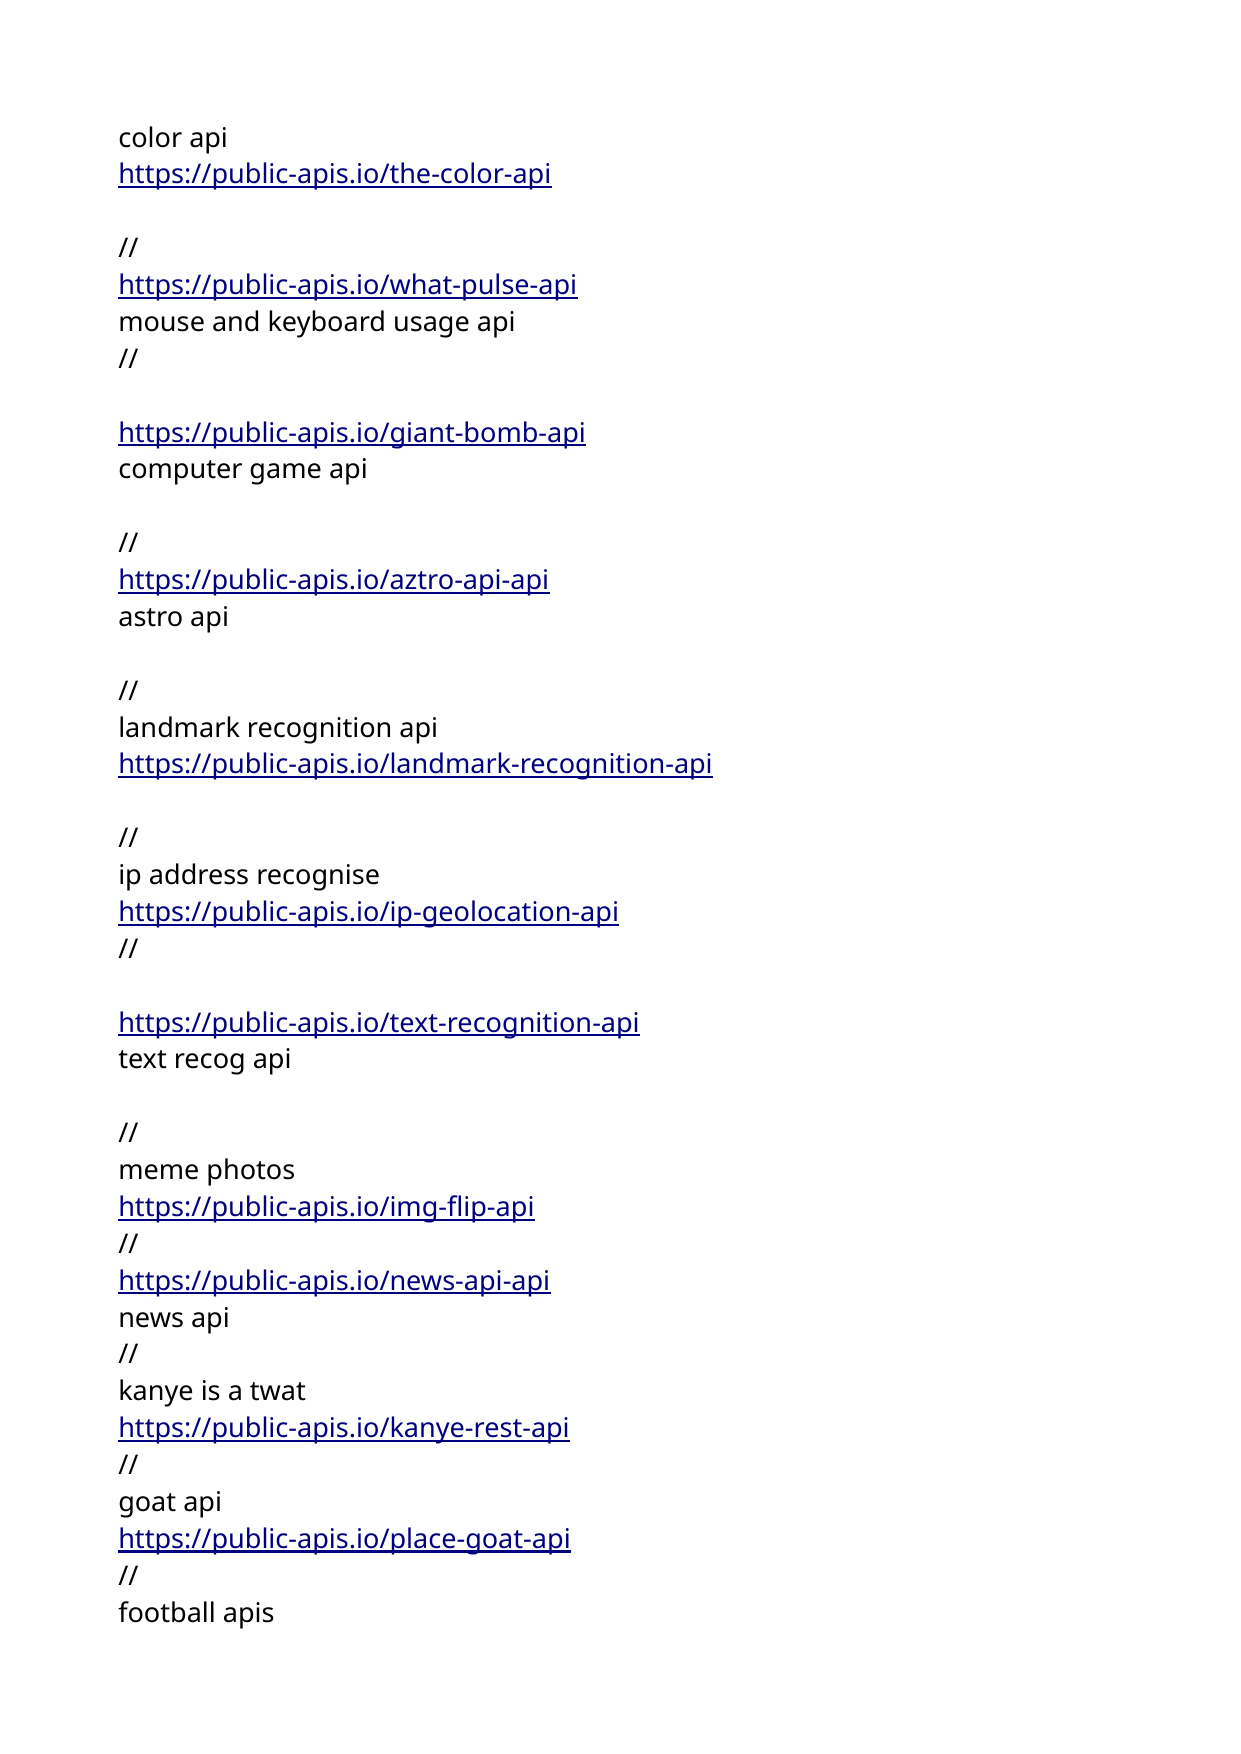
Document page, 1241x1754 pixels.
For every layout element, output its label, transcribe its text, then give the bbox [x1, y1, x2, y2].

text kanye is a twat [118, 1372, 1122, 1409]
text news api [118, 1298, 1122, 1335]
text goat api [118, 1482, 1122, 1519]
text https://public-apis.io/what-pulse-api [118, 266, 1122, 302]
text ip address recognise [118, 856, 1122, 892]
text https://public-apis.io/the-color-api [118, 155, 1122, 192]
text // [118, 1446, 1122, 1482]
text // [118, 1224, 1122, 1261]
text // [118, 229, 1122, 266]
text football apis [118, 1593, 1122, 1630]
text https://public-apis.io/text-recognition-api [118, 1003, 1122, 1040]
text // [118, 819, 1122, 856]
text // [118, 1114, 1122, 1151]
text // [118, 1335, 1122, 1372]
text text recog api [118, 1040, 1122, 1077]
text computer game api [118, 450, 1122, 487]
text mouse and keyboard usage api [118, 302, 1122, 339]
text landmark recognition api [118, 708, 1122, 745]
text // [118, 671, 1122, 708]
text https://public-apis.io/landmark-recognition-api [118, 745, 1122, 782]
text color api [118, 118, 1122, 155]
text meme photos [118, 1151, 1122, 1187]
text astro api [118, 597, 1122, 634]
text // [118, 929, 1122, 966]
text https://public-apis.io/place-goat-api [118, 1519, 1122, 1556]
text // [118, 339, 1122, 376]
text // [118, 1556, 1122, 1593]
text https://public-apis.io/kanye-rest-api [118, 1409, 1122, 1446]
text // [118, 524, 1122, 561]
text https://public-apis.io/giant-bomb-api [118, 413, 1122, 450]
text https://public-apis.io/ip-geolocation-api [118, 892, 1122, 929]
text https://public-apis.io/aztro-api-api [118, 561, 1122, 597]
text https://public-apis.io/img-flip-api [118, 1187, 1122, 1224]
text https://public-apis.io/news-api-api [118, 1261, 1122, 1298]
